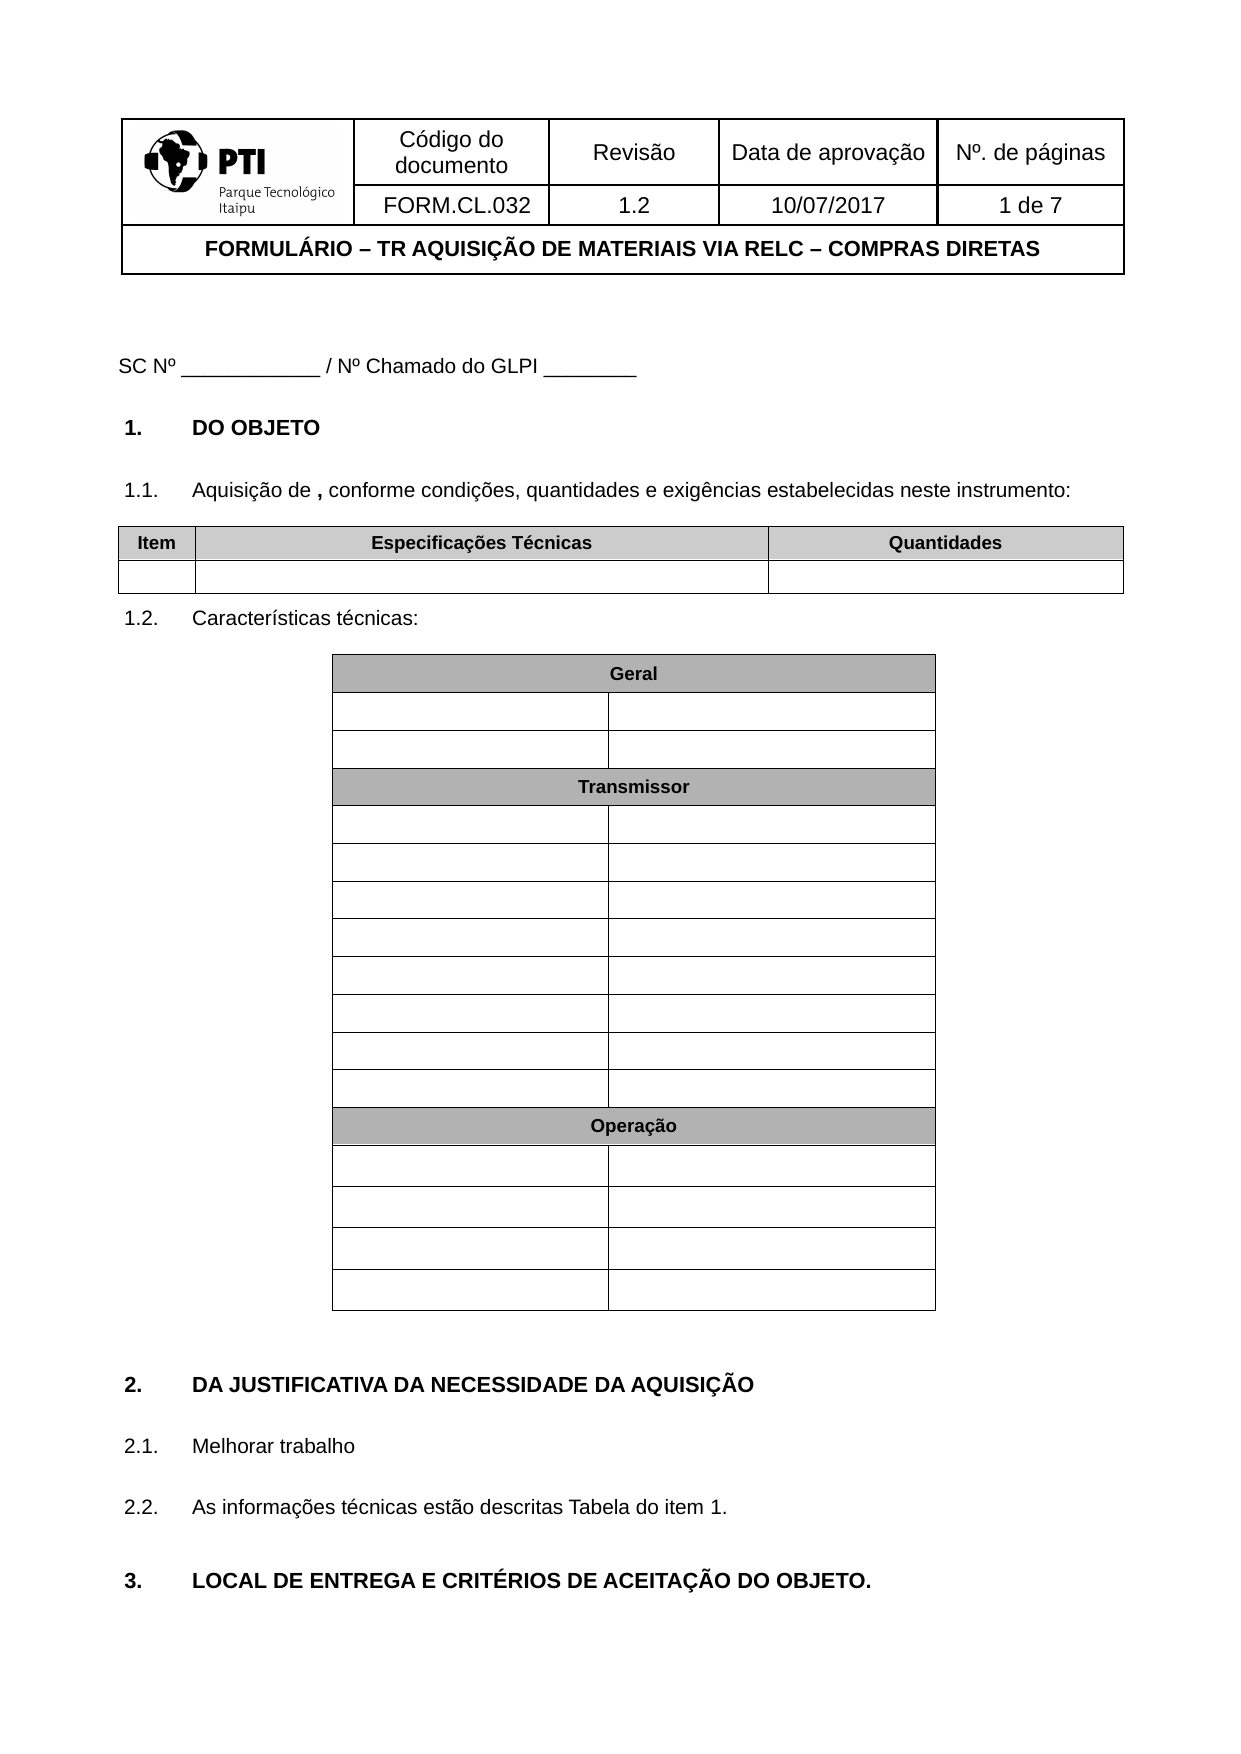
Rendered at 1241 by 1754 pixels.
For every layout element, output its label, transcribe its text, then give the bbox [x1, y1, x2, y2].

table_cell [609, 731, 935, 767]
table_cell [609, 1228, 935, 1268]
table_cell [333, 882, 608, 918]
table_header Item [119, 527, 195, 559]
table_cell [333, 1033, 608, 1069]
subtitle As informações técnicas estão descritas Tabela do item 1.2. [118, 1495, 1122, 1519]
table_cell [333, 957, 608, 994]
table_cell [609, 693, 935, 730]
table_cell [609, 1146, 935, 1186]
table_cell [609, 1033, 935, 1069]
table_cell [333, 844, 608, 881]
table_cell [609, 1187, 935, 1227]
table_cell [609, 1070, 935, 1107]
table_cell [609, 995, 935, 1031]
subtitle Melhorar trabalho [118, 1434, 1122, 1458]
table_header Especificações Técnicas [196, 527, 768, 559]
table_cell [333, 1070, 608, 1107]
table_cell [119, 561, 195, 593]
table_cell [609, 957, 935, 994]
subtitle DO OBJETO [118, 415, 1122, 440]
table_cell [609, 844, 935, 881]
table_cell [333, 731, 608, 767]
table_cell Transmissor [333, 769, 935, 805]
table_cell [333, 1228, 608, 1268]
table_cell [769, 561, 1123, 593]
subtitle Características técnicas: [118, 606, 1122, 630]
table_cell [196, 561, 768, 593]
table_cell [333, 1187, 608, 1227]
table_cell [609, 806, 935, 843]
table_cell Operação [333, 1108, 935, 1144]
table_cell [333, 995, 608, 1031]
subtitle Aquisição de , conforme condições, quantidades e exigências estabelecidas neste instrumento: [118, 478, 1122, 502]
subtitle LOCAL DE ENTREGA E CRITÉRIOS DE ACEITAÇÃO DO OBJETO. [118, 1568, 1122, 1593]
table_cell [333, 919, 608, 956]
table_cell [609, 919, 935, 956]
text SC Nº ____________ / Nº Chamado do GLPI ________ [118, 354, 1122, 378]
subtitle DA JUSTIFICATIVA DA NECESSIDADE DA AQUISIÇÃO [118, 1372, 1122, 1397]
table_cell [609, 882, 935, 918]
table_cell [609, 1270, 935, 1310]
table_header Quantidades [769, 527, 1123, 559]
table_cell [333, 1146, 608, 1186]
table_cell [333, 1270, 608, 1310]
table_cell [333, 693, 608, 730]
table_header Geral [333, 655, 935, 692]
table_cell [333, 806, 608, 843]
